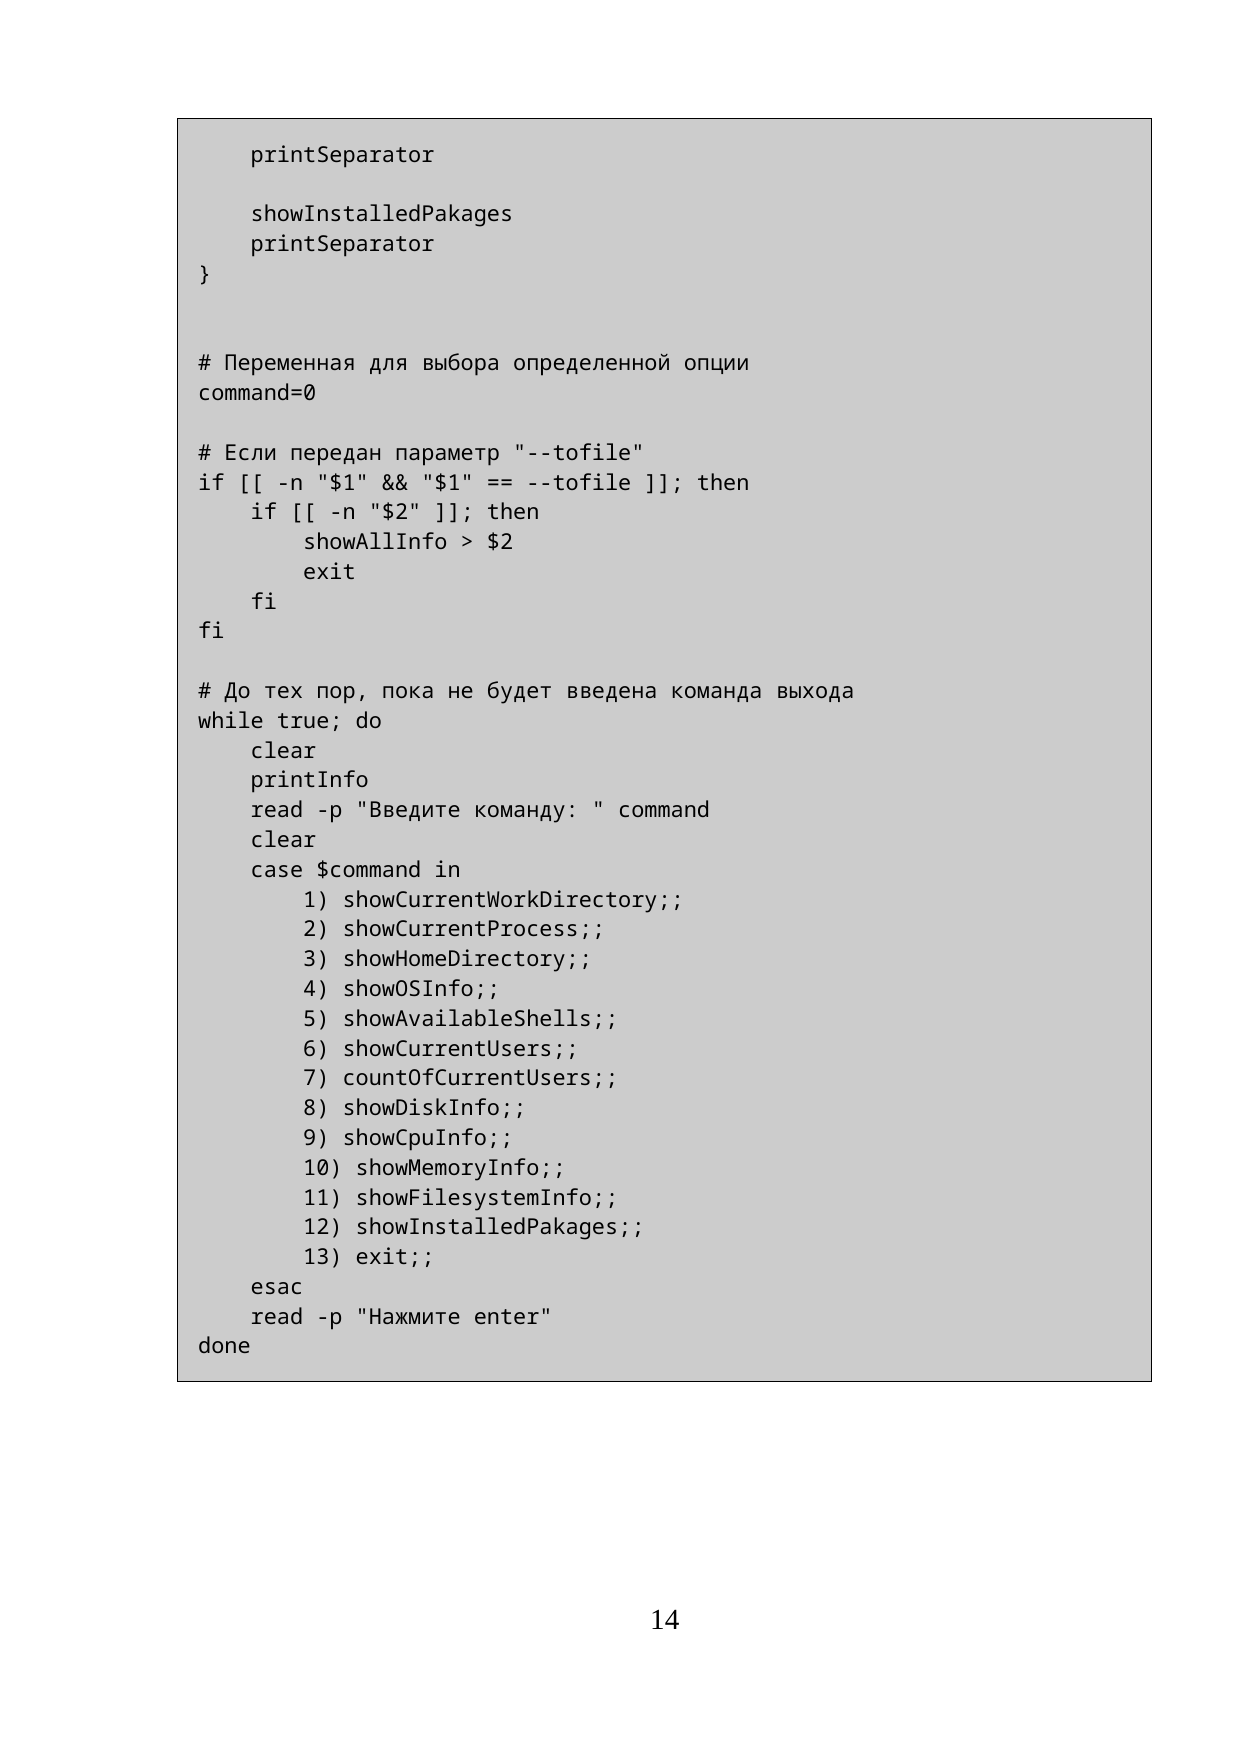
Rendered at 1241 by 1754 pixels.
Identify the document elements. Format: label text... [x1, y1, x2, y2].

text showInstalledPakages [178, 178, 1151, 207]
text # До тех пор, пока не будет введена команда выхода [178, 654, 1151, 684]
text printSeparator [178, 207, 1151, 237]
text fi [178, 565, 1151, 595]
text 7) countOfCurrentUsers;; [178, 1042, 1151, 1071]
text 12) showInstalledPakages;; [178, 1191, 1151, 1220]
text 6) showCurrentUsers;; [178, 1012, 1151, 1042]
text command=0 [178, 356, 1151, 386]
text read -p "Введите команду: " command [178, 773, 1151, 803]
text 13) exit;; [178, 1220, 1151, 1250]
text printSeparator [178, 119, 1151, 148]
text } [178, 237, 1151, 267]
text 8) showDiskInfo;; [178, 1071, 1151, 1101]
text 4) showOSInfo;; [178, 952, 1151, 982]
text if [[ -n "$2" ]]; then [178, 476, 1151, 505]
text 11) showFilesystemInfo;; [178, 1161, 1151, 1191]
text # Переменная для выбора определенной опции [178, 327, 1151, 356]
text clear [178, 803, 1151, 833]
text 1) showСurrentWorkDirectory;; [178, 863, 1151, 893]
text esac [178, 1250, 1151, 1280]
text printInfo [178, 744, 1151, 773]
text 5) showAvailableShells;; [178, 982, 1151, 1012]
text 10) showMemoryInfo;; [178, 1131, 1151, 1161]
text done [178, 1310, 1151, 1381]
text 3) showHomeDirectory;; [178, 922, 1151, 952]
text fi [178, 595, 1151, 624]
text exit [178, 535, 1151, 565]
text case $command in [178, 833, 1151, 863]
text while true; do [178, 684, 1151, 714]
text clear [178, 714, 1151, 744]
text if [[ -n "$1" && "$1" == --tofile ]]; then [178, 446, 1151, 476]
text 2) showCurrentProcess;; [178, 893, 1151, 922]
text showAllInfo > $2 [178, 505, 1151, 535]
text 9) showCpuInfo;; [178, 1101, 1151, 1131]
text # Если передан параметр "--tofile" [178, 416, 1151, 446]
text read -p "Нажмите enter" [178, 1280, 1151, 1310]
